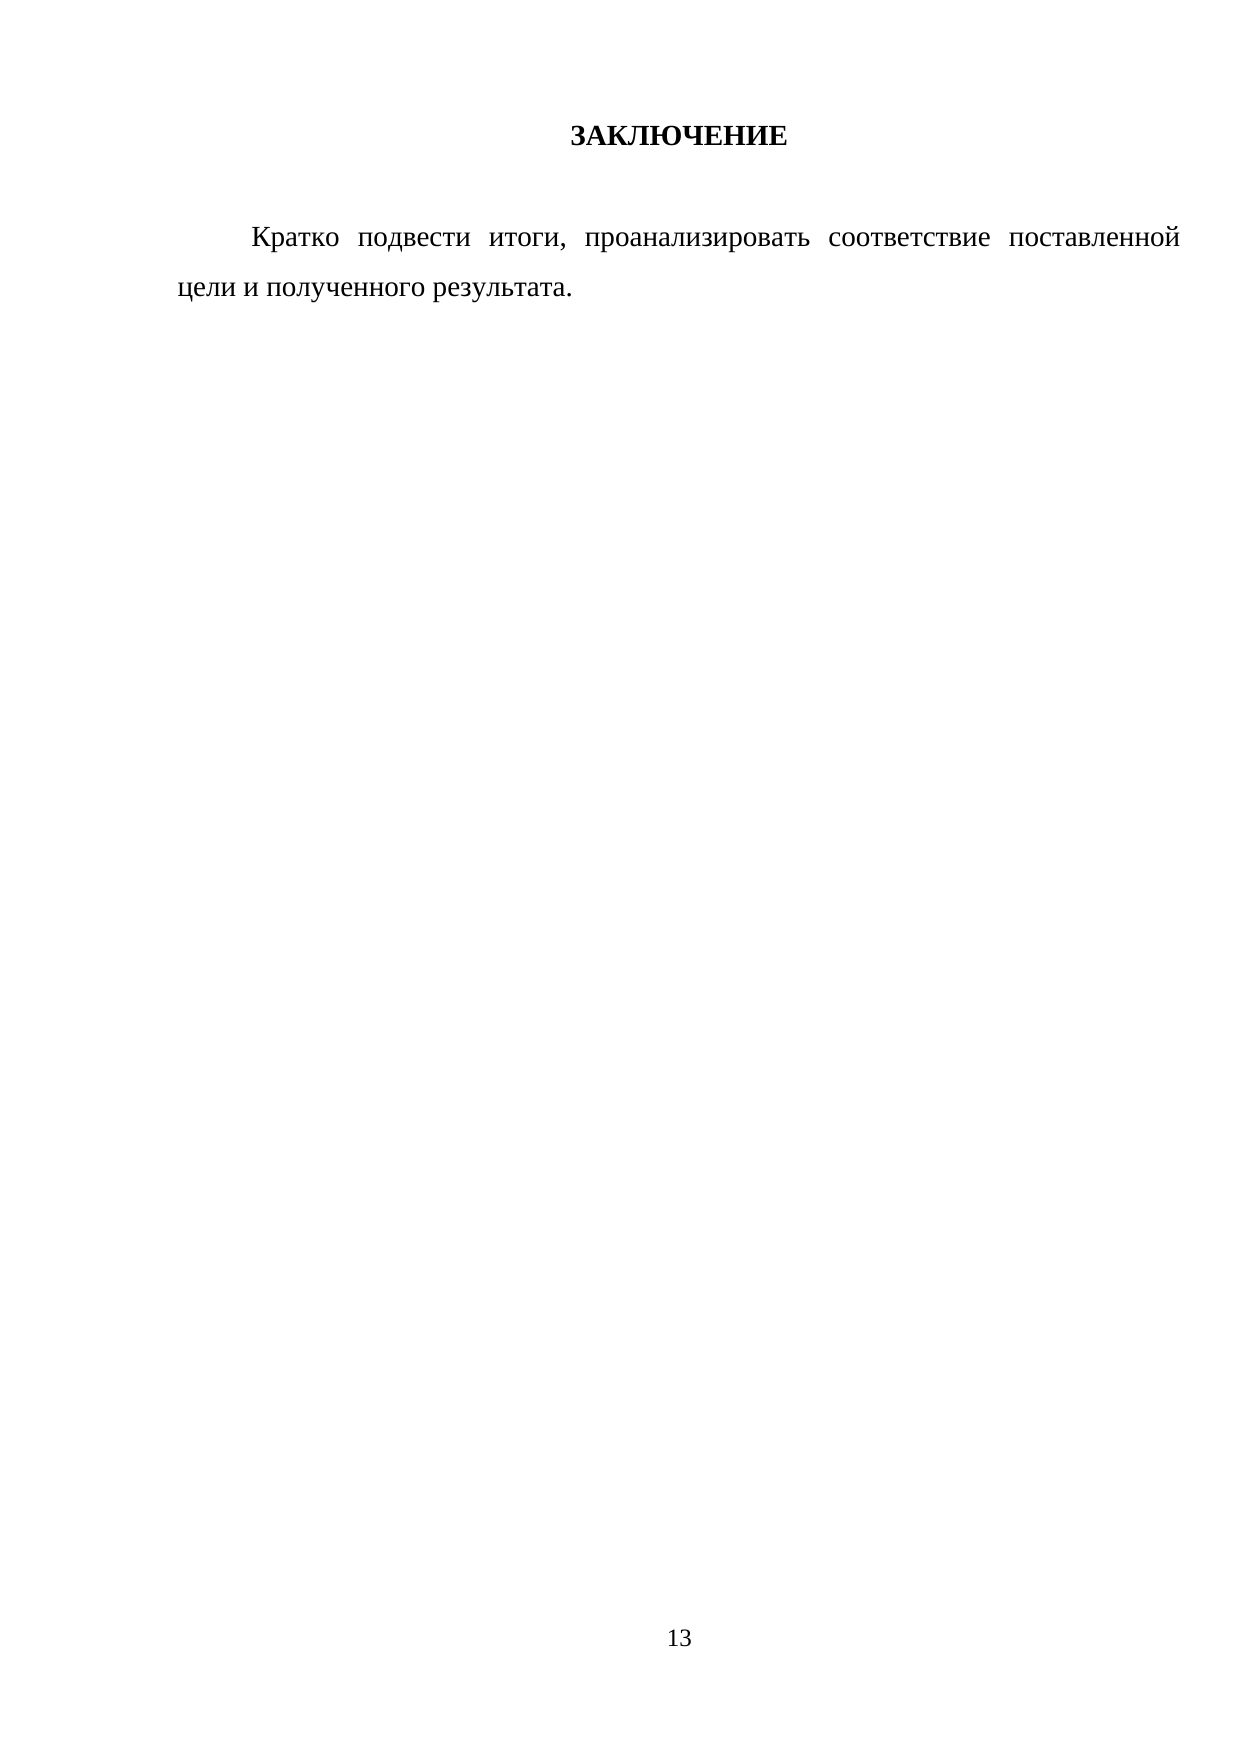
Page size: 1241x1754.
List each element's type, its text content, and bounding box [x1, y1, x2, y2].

text Кратко подвести итоги, проанализировать соответствие поставленной цели и полученного результата. [177, 219, 1181, 303]
text заключение [177, 118, 1181, 152]
